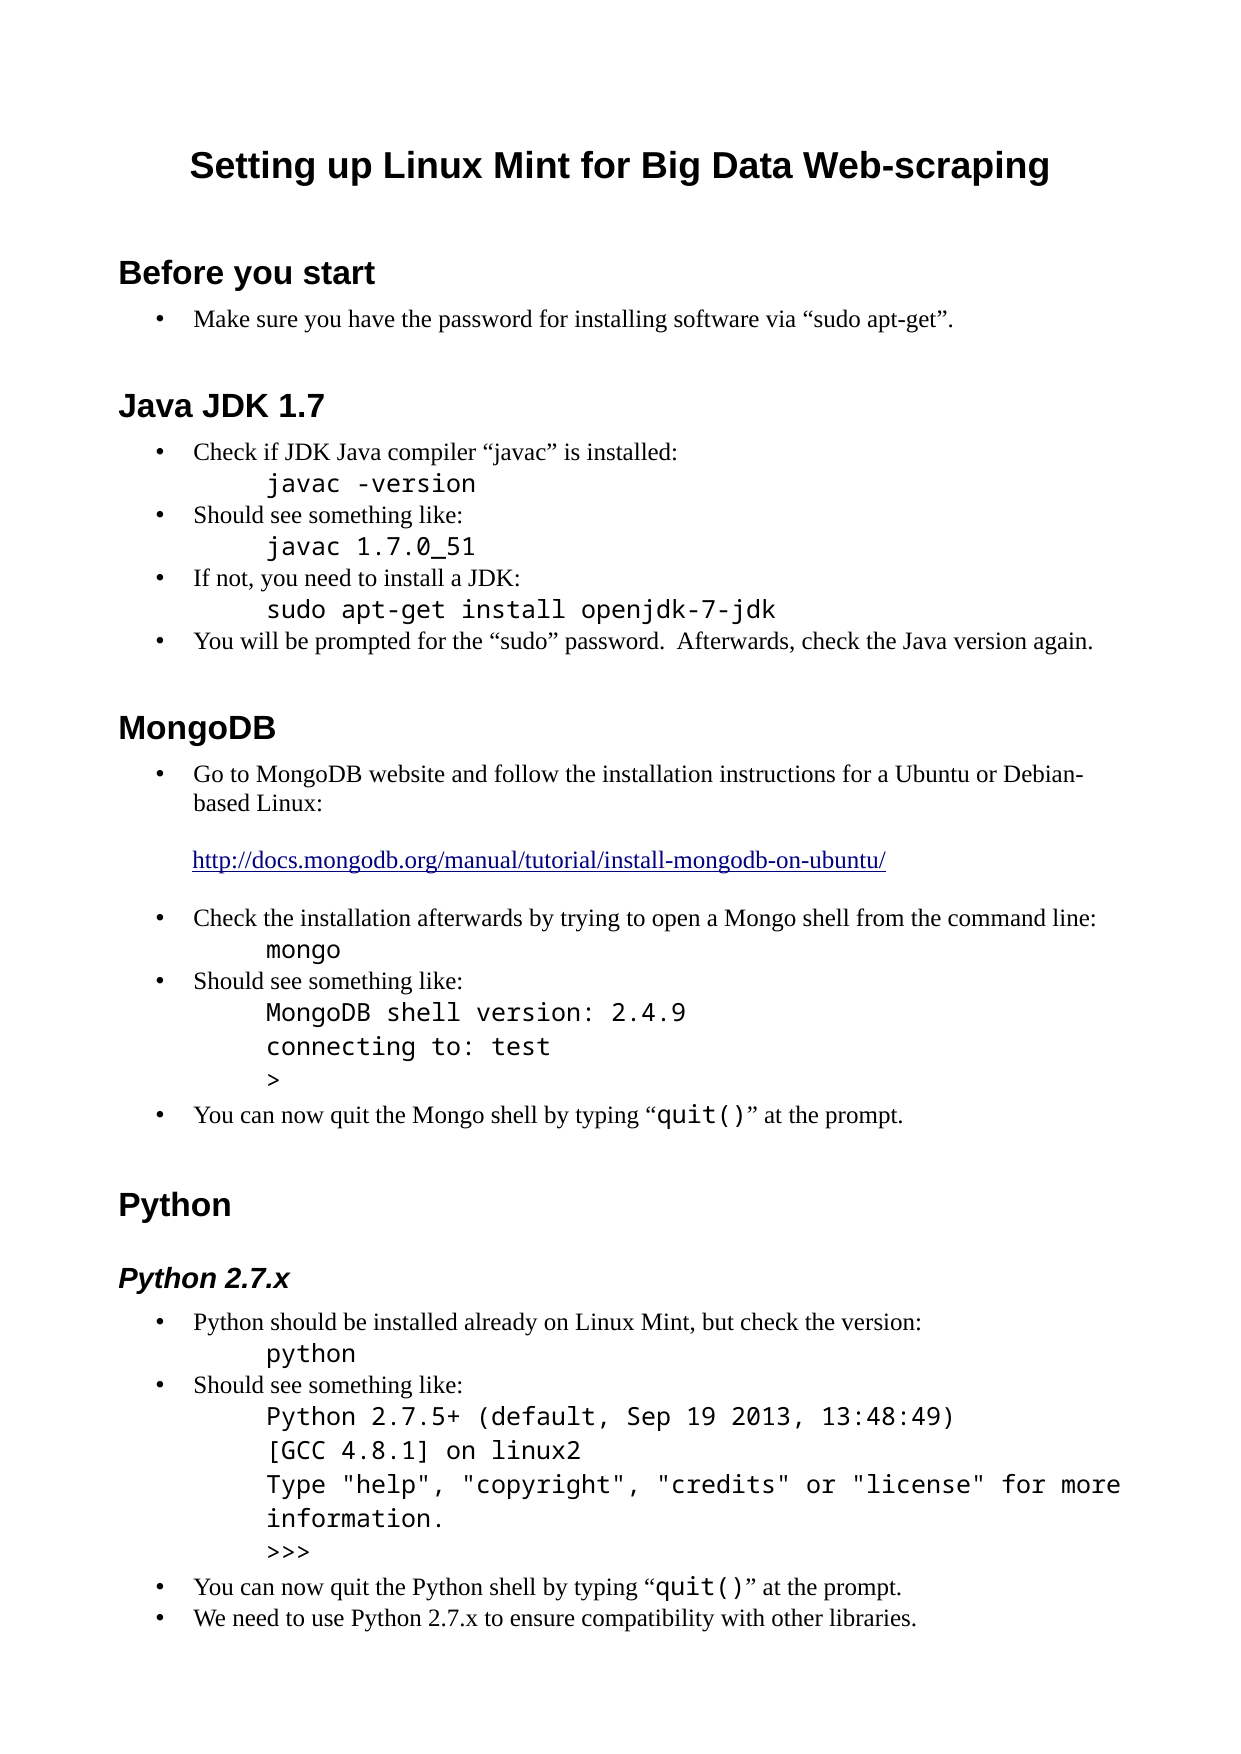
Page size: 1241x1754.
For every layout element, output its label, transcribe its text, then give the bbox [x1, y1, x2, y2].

title Setting up Linux Mint for Big Data Web-scraping [118, 143, 1122, 186]
list Should see something like: [156, 500, 1122, 529]
text javac -version [266, 466, 1122, 500]
subtitle Java JDK 1.7 [118, 386, 1122, 425]
text sudo apt-get install openjdk-7-jdk [266, 592, 1122, 626]
text python [266, 1336, 1122, 1370]
list Check if JDK Java compiler “javac” is installed: [156, 437, 1122, 466]
text javac 1.7.0_51 [266, 529, 1122, 563]
list Python should be installed already on Linux Mint, but check the version: [156, 1307, 1122, 1336]
text mongo [266, 932, 1122, 966]
subtitle Python [118, 1185, 1122, 1223]
list You will be prompted for the “sudo” password. Afterwards, check the Java version again. [156, 626, 1122, 654]
subtitle Before you start [118, 252, 1122, 291]
list We need to use Python 2.7.x to ensure compatibility with other libraries. [156, 1603, 1122, 1632]
subtitle MongoDB [118, 708, 1122, 747]
list You can now quit the Python shell by typing “quit()” at the prompt. [156, 1569, 1122, 1603]
list Check the installation afterwards by trying to open a Mongo shell from the command line: [156, 903, 1122, 932]
text [GCC 4.8.1] on linux2 [266, 1432, 1122, 1467]
list Should see something like: [156, 966, 1122, 995]
text >>> [266, 1535, 1122, 1569]
list Should see something like: [156, 1370, 1122, 1398]
text http://docs.mongodb.org/manual/tutorial/install-mongodb-on-ubuntu/ [192, 846, 1122, 874]
list Go to MongoDB website and follow the installation instructions for a Ubuntu or Debian-based Linux: [156, 759, 1122, 817]
text connecting to: test [266, 1029, 1122, 1063]
subtitle Python 2.7.x [118, 1261, 1122, 1294]
list You can now quit the Mongo shell by typing “quit()” at the prompt. [156, 1097, 1122, 1131]
list Make sure you have the password for installing software via “sudo apt-get”. [156, 304, 1122, 332]
list If not, you need to install a JDK: [156, 563, 1122, 592]
text Type "help", "copyright", "credits" or "license" for more information. [266, 1467, 1122, 1535]
text MongoDB shell version: 2.4.9 [266, 995, 1122, 1029]
text Python 2.7.5+ (default, Sep 19 2013, 13:48:49) [266, 1398, 1122, 1432]
text > [266, 1063, 1122, 1097]
